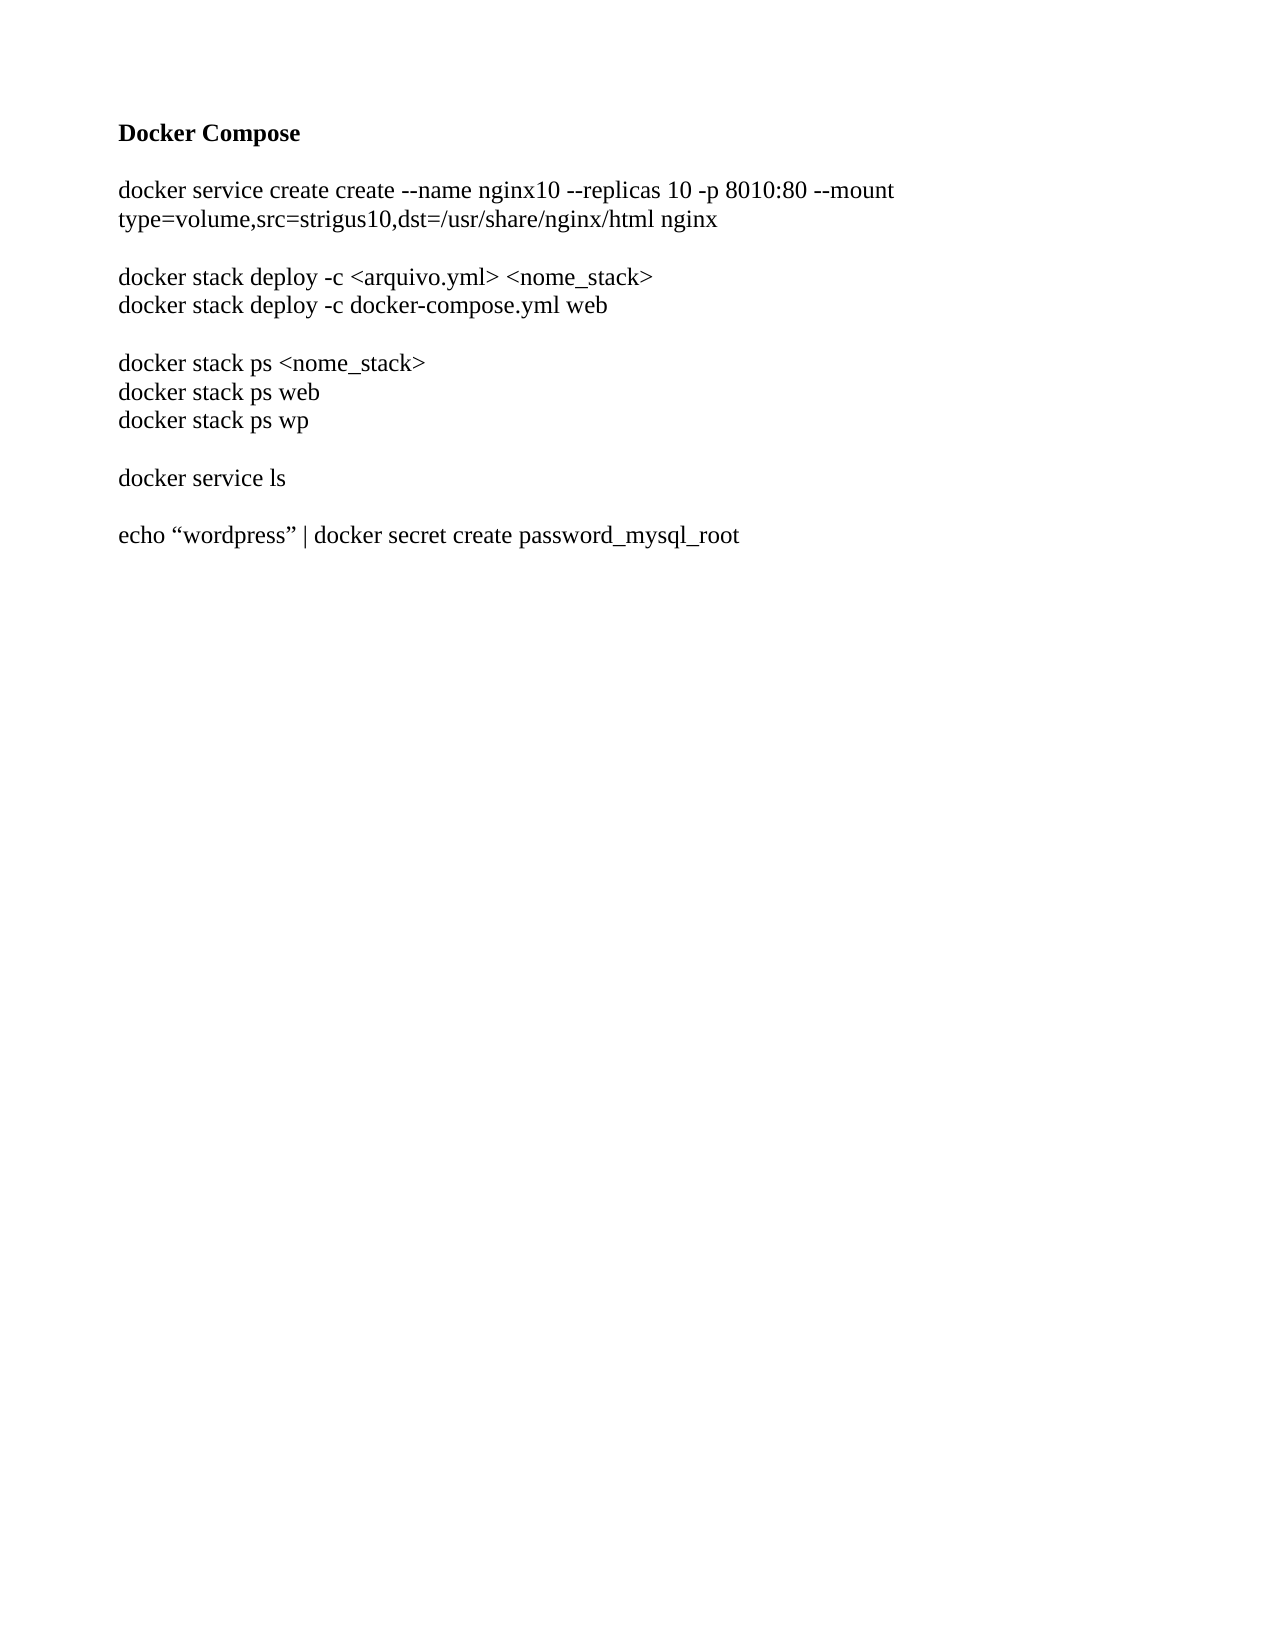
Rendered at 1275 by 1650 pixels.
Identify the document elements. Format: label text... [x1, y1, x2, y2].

text docker stack ps <nome_stack> docker stack ps web docker stack ps wp [118, 348, 1157, 434]
text docker service ls echo “wordpress” | docker secret create password_mysql_root [118, 434, 1157, 607]
text Docker Compose [118, 118, 1157, 147]
text docker stack deploy -c <arquivo.yml> <nome_stack> docker stack deploy -c docker-compose.yml web [118, 262, 1157, 348]
text docker service create create --name nginx10 --replicas 10 -p 8010:80 --mount type=volume,src=strigus10,dst=/usr/share/nginx/html nginx [118, 176, 1157, 262]
